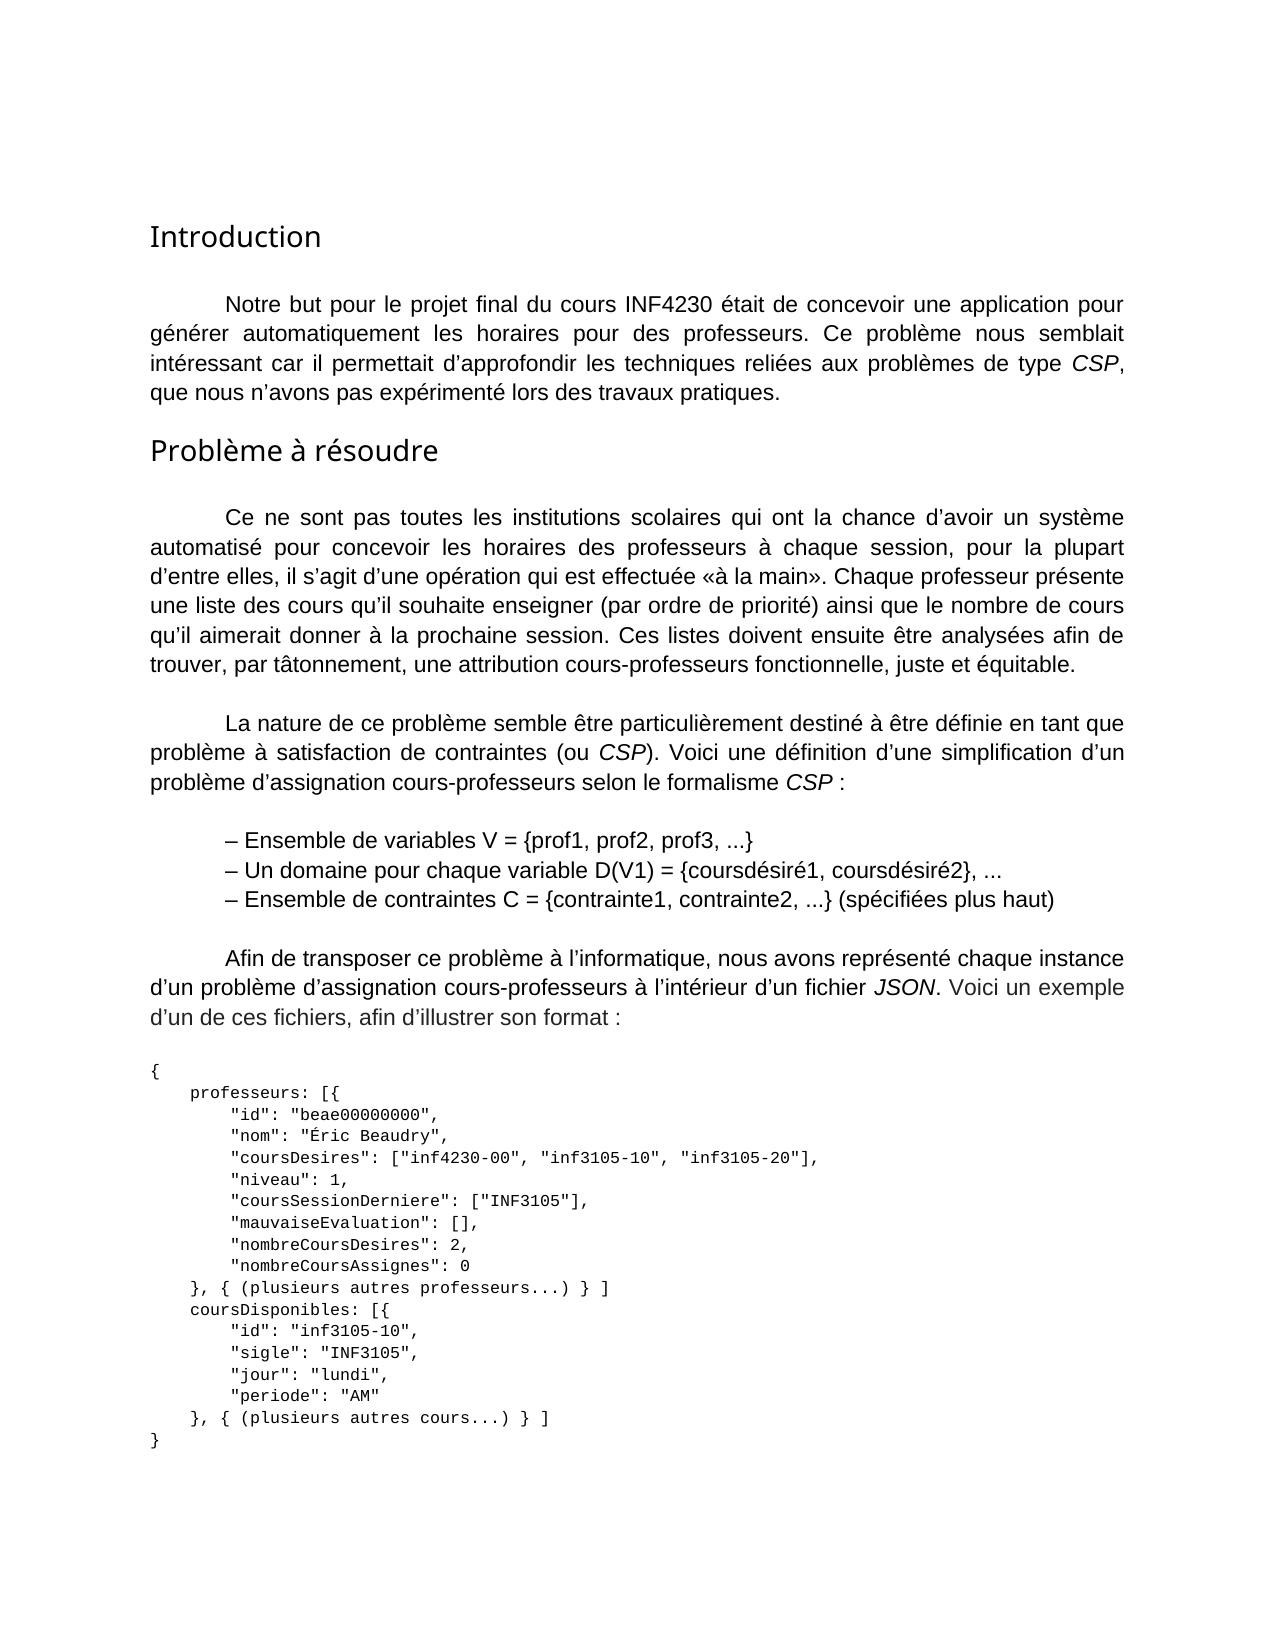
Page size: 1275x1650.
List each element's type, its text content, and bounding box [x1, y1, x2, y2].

text coursDisponibles: [{ [150, 1301, 1125, 1320]
text "jour": "lundi", [150, 1366, 1125, 1385]
text "niveau": 1, [150, 1171, 1125, 1190]
text – Ensemble de variables V = {prof1, prof2, prof3, ...} [150, 828, 1125, 853]
text professeurs: [{ [150, 1084, 1125, 1103]
text La nature de ce problème semble être particulièrement destiné à être définie en tant que problème à satisfaction de contraintes (ou CSP). Voici une définition d’une simplification d’un problème d’assignation cours-professeurs selon le formalisme CSP : [150, 710, 1125, 795]
text }, { (plusieurs autres professeurs...) } ] [150, 1279, 1125, 1298]
text "coursSessionDerniere": ["INF3105"], [150, 1193, 1125, 1212]
text "mauvaiseEvaluation": [], [150, 1214, 1125, 1233]
text Ce ne sont pas toutes les institutions scolaires qui ont la chance d’avoir un système automatisé pour concevoir les horaires des professeurs à chaque session, pour la plupart d’entre elles, il s’agit d’une opération qui est effectuée «à la main». Chaque professeur présente une liste des cours qu’il souhaite enseigner (par ordre de priorité) ainsi que le nombre de cours qu’il aimerait donner à la prochaine session. Ces listes doivent ensuite être analysées afin de trouver, par tâtonnement, une attribution cours-professeurs fonctionnelle, juste et équitable. [150, 505, 1125, 677]
text "id": "inf3105-10", [150, 1323, 1125, 1342]
text "periode": "AM" [150, 1388, 1125, 1407]
text "sigle": "INF3105", [150, 1344, 1125, 1363]
text "nom": "Éric Beaudry", [150, 1128, 1125, 1147]
text }, { (plusieurs autres cours...) } ] [150, 1409, 1125, 1428]
text – Un domaine pour chaque variable D(V1) = {coursdésiré1, coursdésiré2}, ... [150, 857, 1125, 883]
text } [150, 1431, 1125, 1450]
text Notre but pour le projet final du cours INF4230 était de concevoir une application pour générer automatiquement les horaires pour des professeurs. Ce problème nous semblait intéressant car il permettait d’approfondir les techniques reliées aux problèmes de type CSP, que nous n’avons pas expérimenté lors des travaux pratiques. [150, 291, 1125, 405]
text – Ensemble de contraintes C = {contrainte1, contrainte2, ...} (spécifiées plus haut) [150, 887, 1125, 912]
text "coursDesires": ["inf4230-00", "inf3105-10", "inf3105-20"], [150, 1149, 1125, 1168]
text "nombreCoursDesires": 2, [150, 1236, 1125, 1255]
text { [150, 1063, 1125, 1082]
subtitle Problème à résoudre [150, 430, 1125, 469]
text "id": "beae00000000", [150, 1106, 1125, 1125]
text Afin de transposer ce problème à l’informatique, nous avons représenté chaque instance d’un problème d’assignation cours-professeurs à l’intérieur d’un fichier JSON. Voici un exemple d’un de ces fichiers, afin d’illustrer son format : [150, 945, 1125, 1030]
subtitle Introduction [150, 216, 1125, 256]
text "nombreCoursAssignes": 0 [150, 1258, 1125, 1277]
